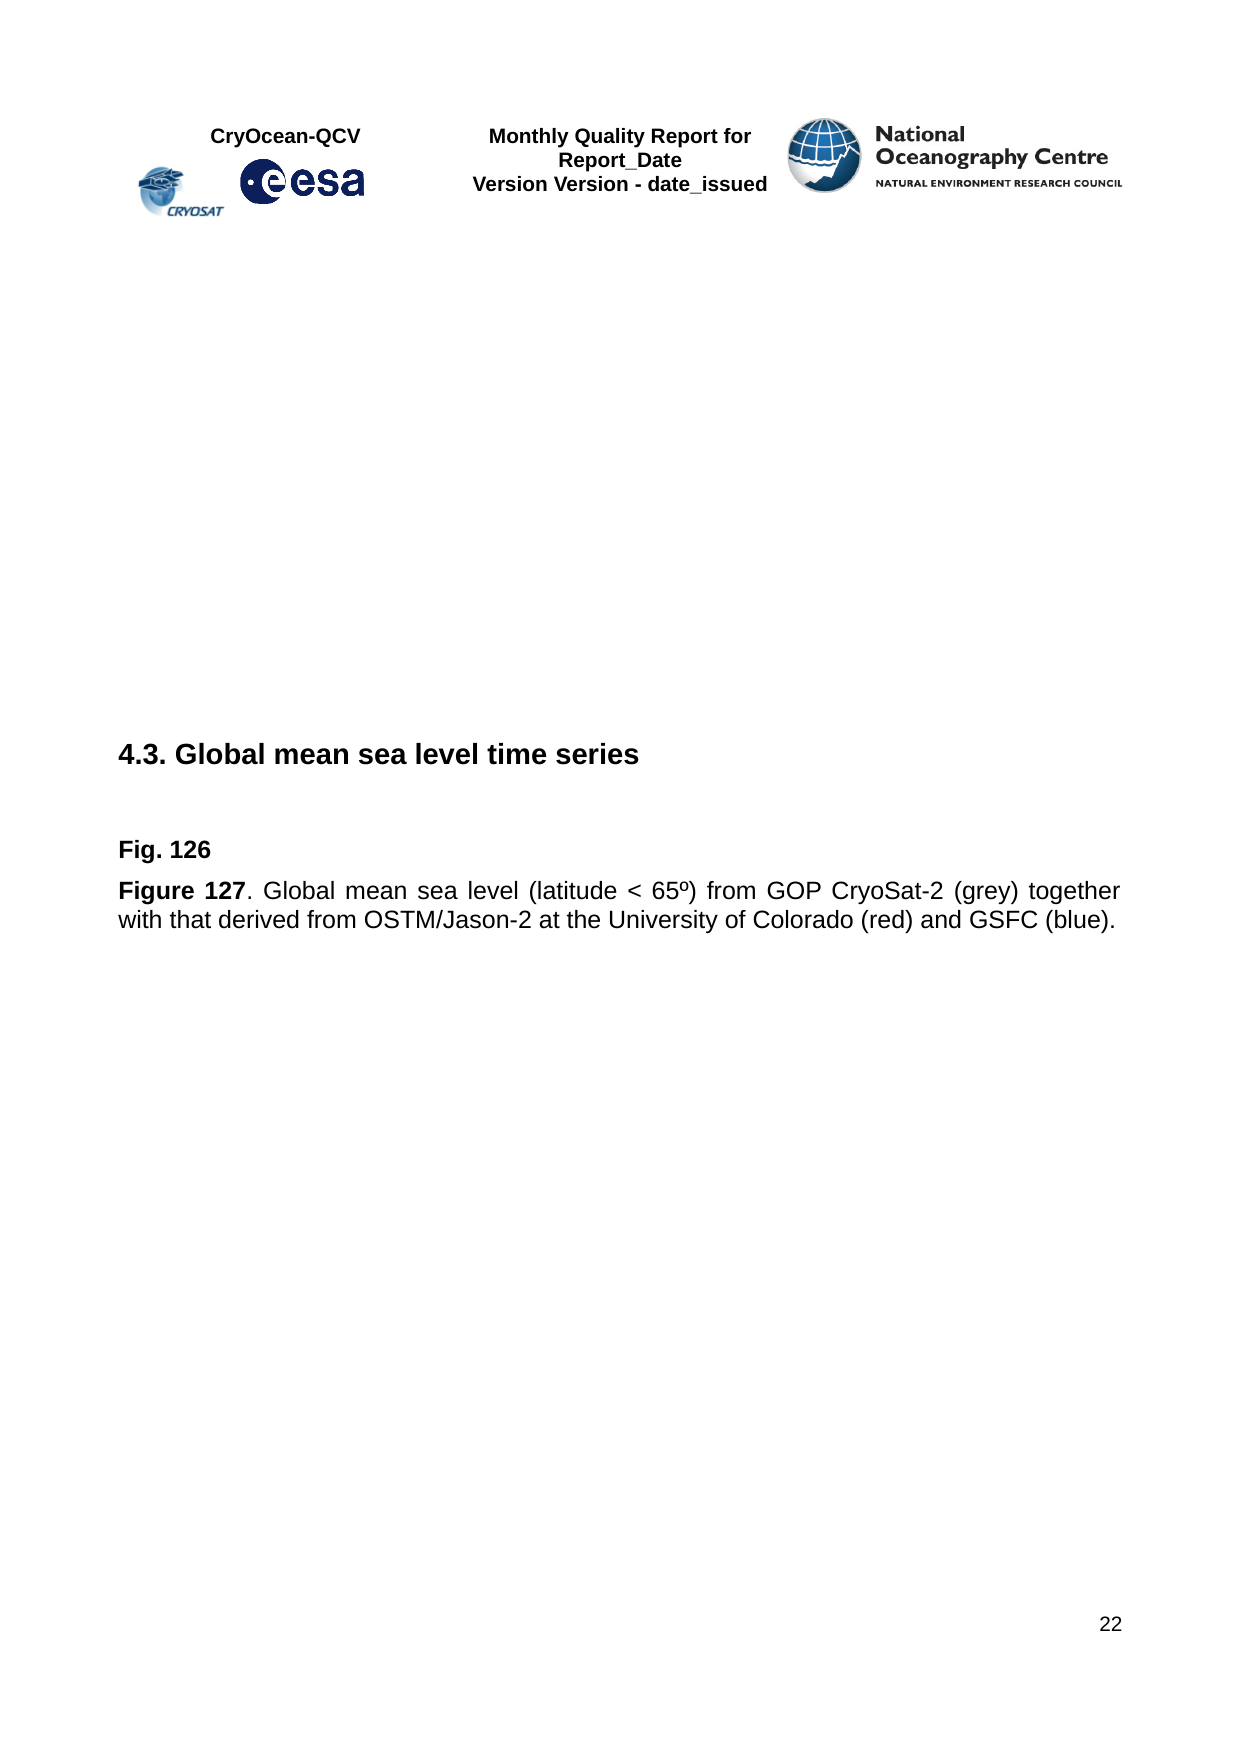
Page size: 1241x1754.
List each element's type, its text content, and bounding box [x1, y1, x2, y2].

picture [118, 159, 364, 224]
text Fig. 126 [118, 835, 1122, 864]
picture [787, 118, 1123, 193]
text Figure 127. Global mean sea level (latitude < 65º) from GOP CryoSat-2 (grey) together with that derived from OSTM/Jason-2 at the University of Colorado (red) and GSFC (blue). [118, 876, 1122, 933]
text 4.3. Global mean sea level time series [118, 737, 1122, 771]
